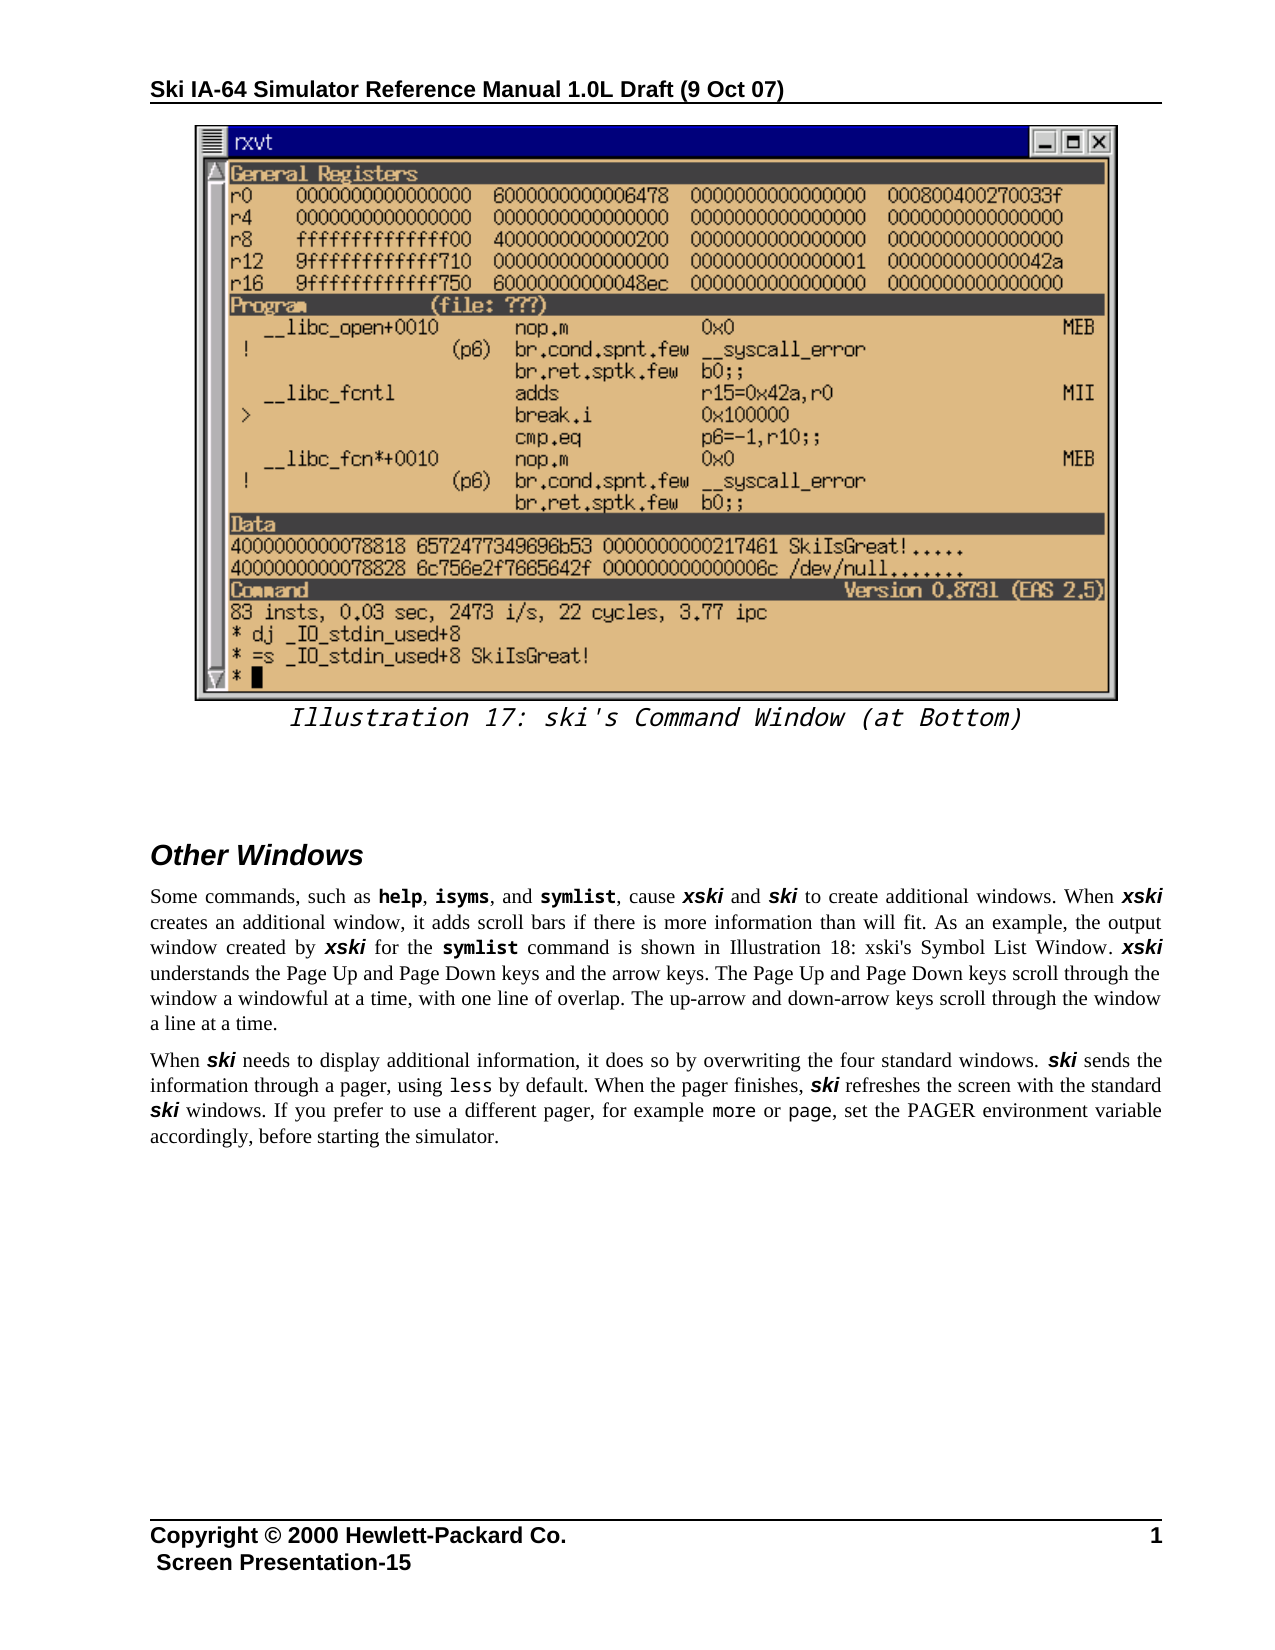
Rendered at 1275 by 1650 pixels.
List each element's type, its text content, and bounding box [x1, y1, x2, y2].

table_header [150, 113, 1162, 770]
picture [194, 125, 1118, 701]
text Some commands, such as help, isyms, and symlist, cause xski and ski to create additional windows. When xski creates an additional window, it adds scroll bars if there is more information than will fit. As an example, the output window created by xski for the symlist command is shown in Illustration 18: xski's Symbol List Window. xski understands the Page Up and Page Down keys and the arrow keys. The Page Up and Page Down keys scroll through the window a windowful at a time, with one line of overlap. The up-arrow and down-arrow keys scroll through the window a line at a time. [150, 884, 1162, 1035]
subtitle Other Windows [150, 838, 1162, 871]
text When ski needs to display additional information, it does so by overwriting the four standard windows. ski sends the information through a pager, using less by default. When the pager finishes, ski refreshes the screen with the standard ski windows. If you prefer to use a different pager, for example more or page, set the PAGER environment variable accordingly, before starting the simulator. [150, 1047, 1162, 1148]
